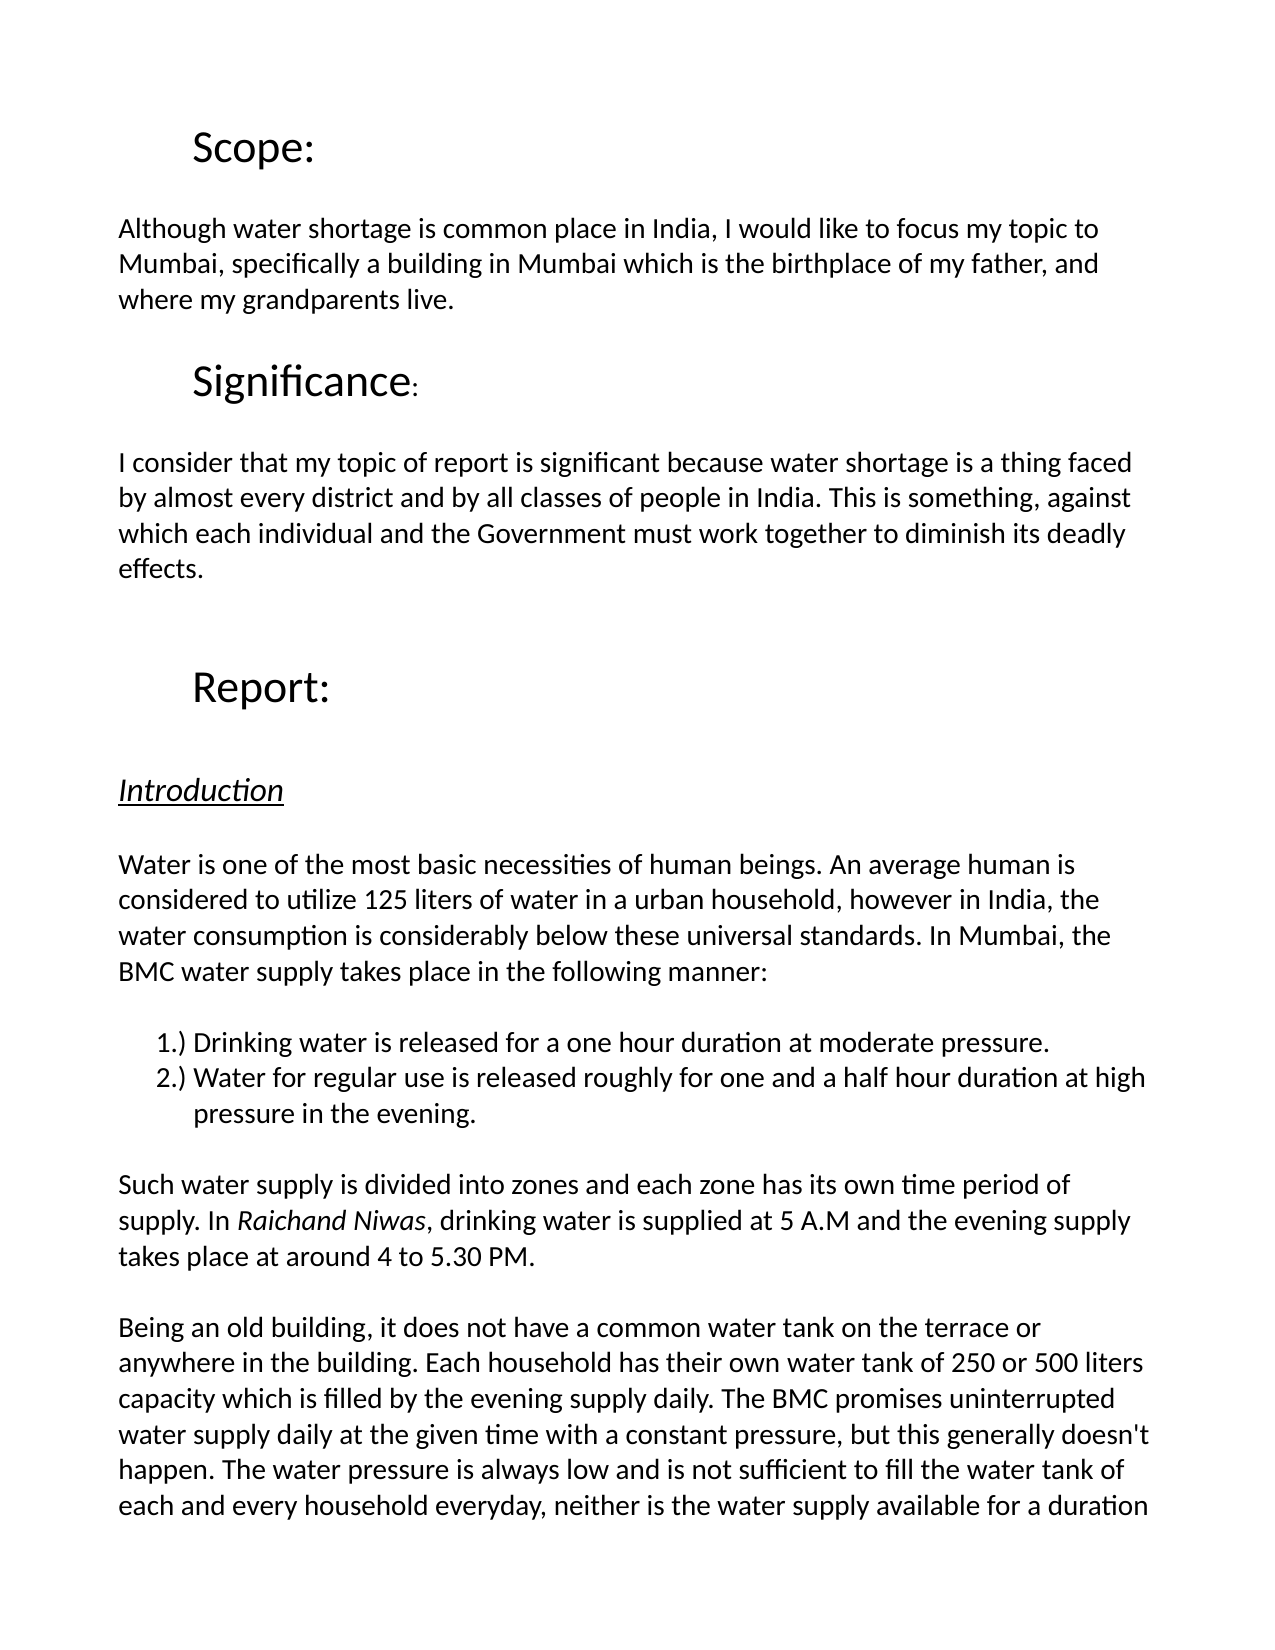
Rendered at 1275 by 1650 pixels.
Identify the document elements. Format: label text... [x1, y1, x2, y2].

text Water is one of the most basic necessities of human beings. An average human is considered to utilize 125 liters of water in a urban household, however in India, the water consumption is considerably below these universal standards. In Mumbai, the BMC water supply takes place in the following manner: [118, 846, 1157, 988]
text Significance: [192, 352, 1157, 408]
text I consider that my topic of report is significant because water shortage is a thing faced by almost every district and by all classes of people in India. This is something, against which each individual and the Government must work together to diminish its deadly effects. [118, 444, 1157, 586]
text Introduction [118, 769, 1157, 810]
list Water for regular use is released roughly for one and a half hour duration at high pressure in the evening. [156, 1059, 1157, 1131]
text Being an old building, it does not have a common water tank on the terrace or anywhere in the building. Each household has their own water tank of 250 or 500 liters capacity which is filled by the evening supply daily. The BMC promises uninterrupted water supply daily at the given time with a constant pressure, but this generally doesn't happen. The water pressure is always low and is not sufficient to fill the water tank of each and every household everyday, neither is the water supply available for a duration [118, 1309, 1157, 1523]
text Such water supply is divided into zones and each zone has its own time period of supply. In Raichand Niwas, drinking water is supplied at 5 A.M and the evening supply takes place at around 4 to 5.30 PM. [118, 1166, 1157, 1273]
text Although water shortage is common place in India, I would like to focus my topic to Mumbai, specifically a building in Mumbai which is the birthplace of my father, and where my grandparents live. [118, 210, 1157, 317]
list Drinking water is released for a one hour duration at moderate pressure. [156, 1024, 1157, 1059]
text Report: [192, 657, 1157, 713]
text Scope: [192, 118, 1157, 174]
